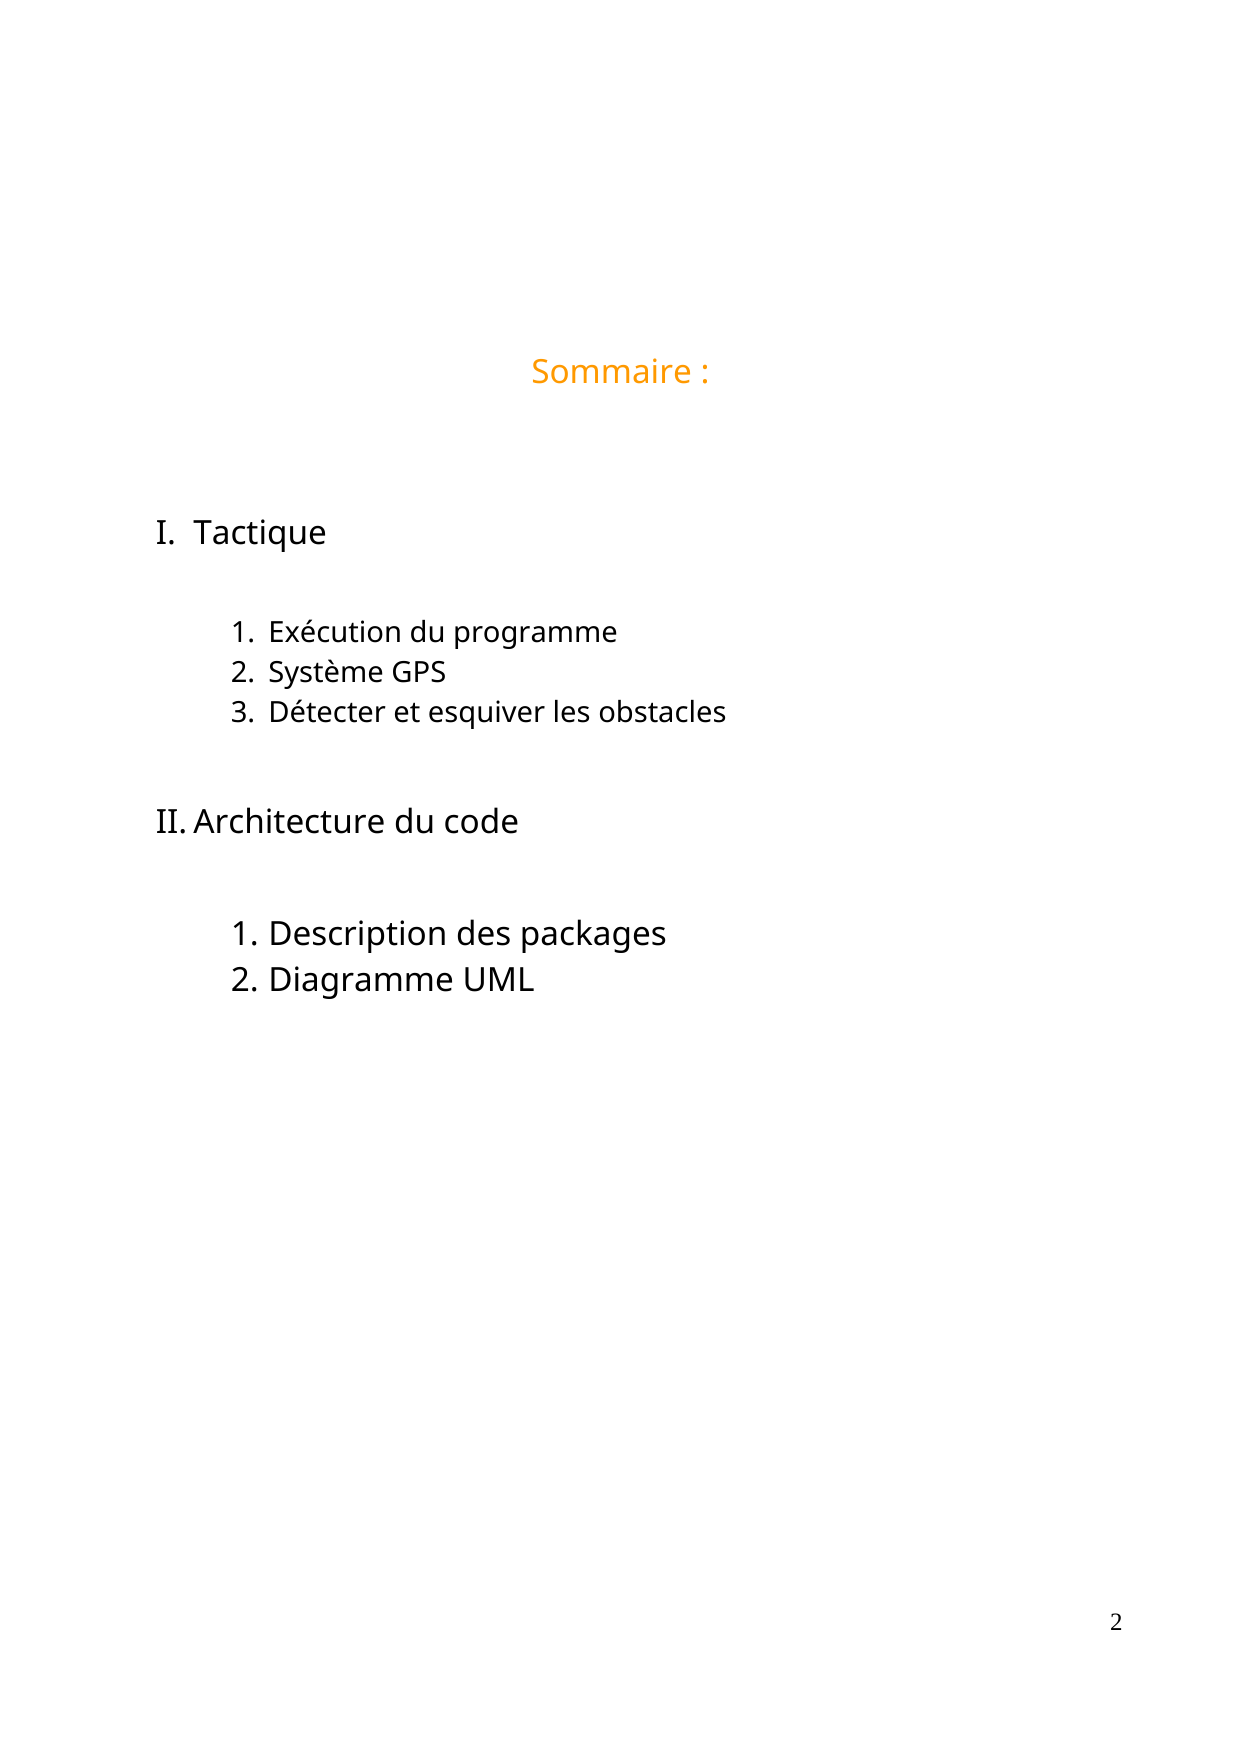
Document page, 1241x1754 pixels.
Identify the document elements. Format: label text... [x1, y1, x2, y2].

list Description des packages [231, 910, 1122, 956]
list Système GPS [231, 651, 1122, 691]
list Diagramme UML [231, 956, 1122, 1001]
list Détecter et esquiver les obstacles [231, 691, 1122, 731]
list Architecture du code [156, 798, 1122, 843]
text Sommaire : [118, 348, 1122, 393]
list Tactique [156, 508, 1122, 554]
list Exécution du programme [231, 611, 1122, 651]
